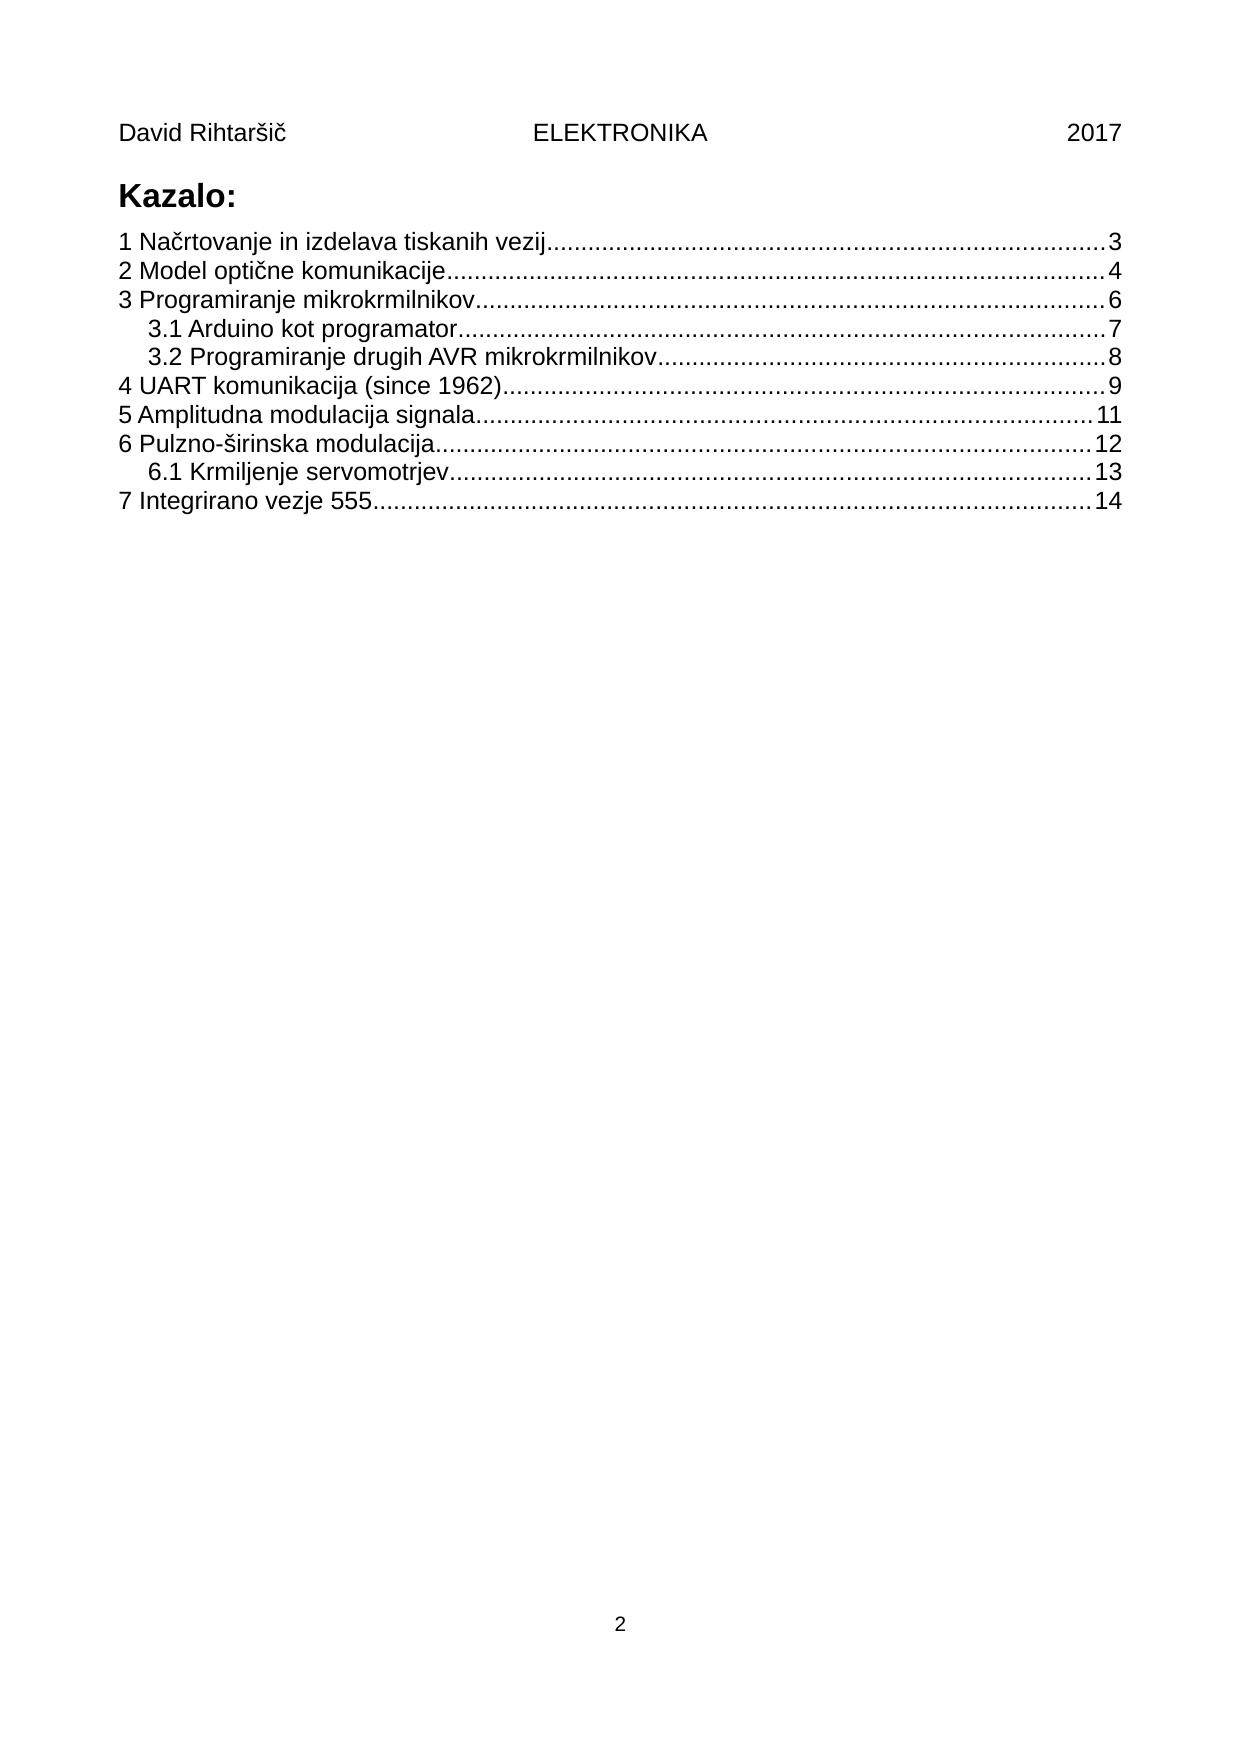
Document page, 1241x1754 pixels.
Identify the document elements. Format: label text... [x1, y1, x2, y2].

text 4 UART komunikacija (since 1962) 9 [118, 371, 1122, 400]
text 2 Model optične komunikacije 4 [118, 256, 1122, 285]
text 6.1 Krmiljenje servomotrjev 13 [148, 457, 1122, 486]
text 3.1 Arduino kot programator 7 [148, 313, 1122, 342]
subtitle Kazalo: [118, 176, 1122, 215]
text 3 Programiranje mikrokrmilnikov 6 [118, 285, 1122, 313]
text 7 Integrirano vezje 555 14 [118, 486, 1122, 515]
text 3.2 Programiranje drugih AVR mikrokrmilnikov 8 [148, 342, 1122, 371]
text 6 Pulzno-širinska modulacija 12 [118, 428, 1122, 457]
text 1 Načrtovanje in izdelava tiskanih vezij 3 [118, 227, 1122, 256]
text 5 Amplitudna modulacija signala 11 [118, 400, 1122, 428]
